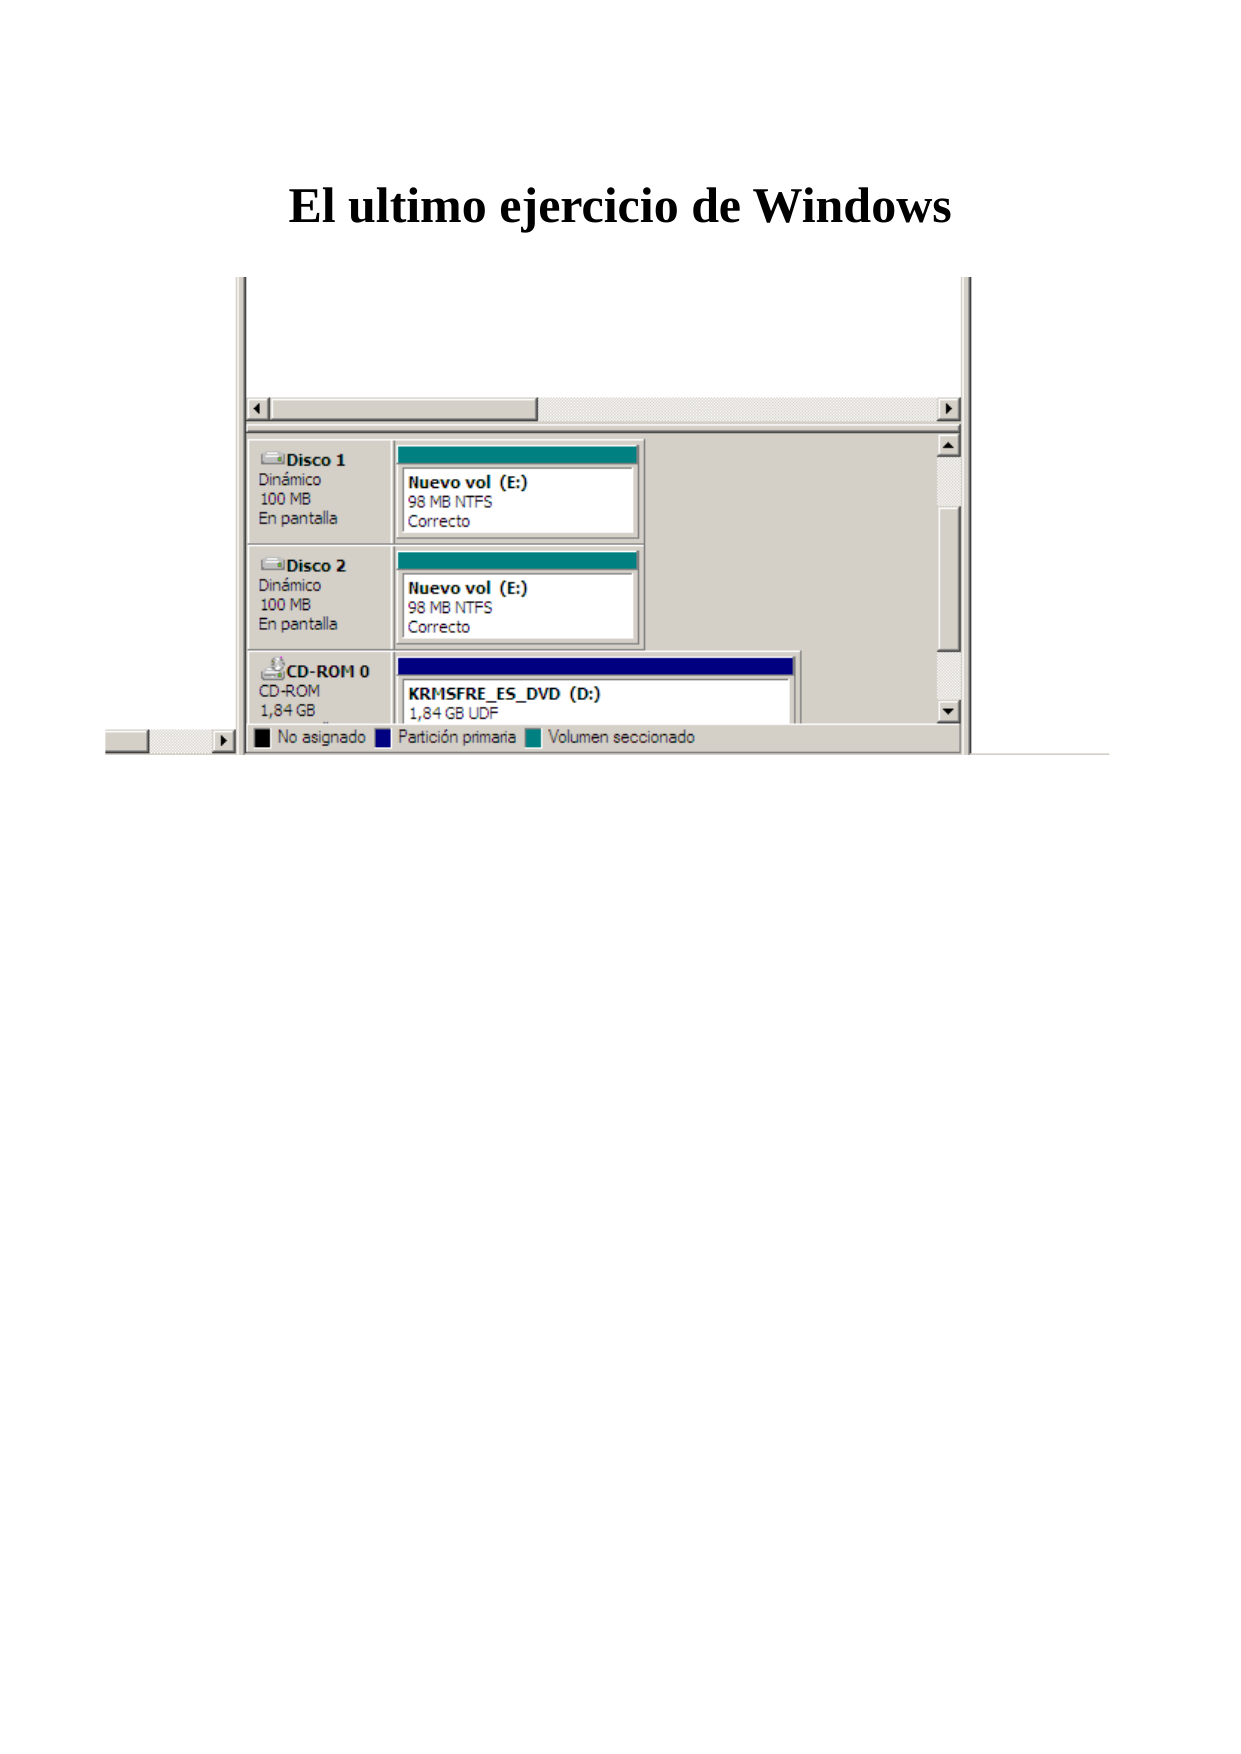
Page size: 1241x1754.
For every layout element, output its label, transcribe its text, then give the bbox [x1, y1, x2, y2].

picture [105, 277, 1110, 755]
text El ultimo ejercicio de Windows [118, 176, 1122, 233]
